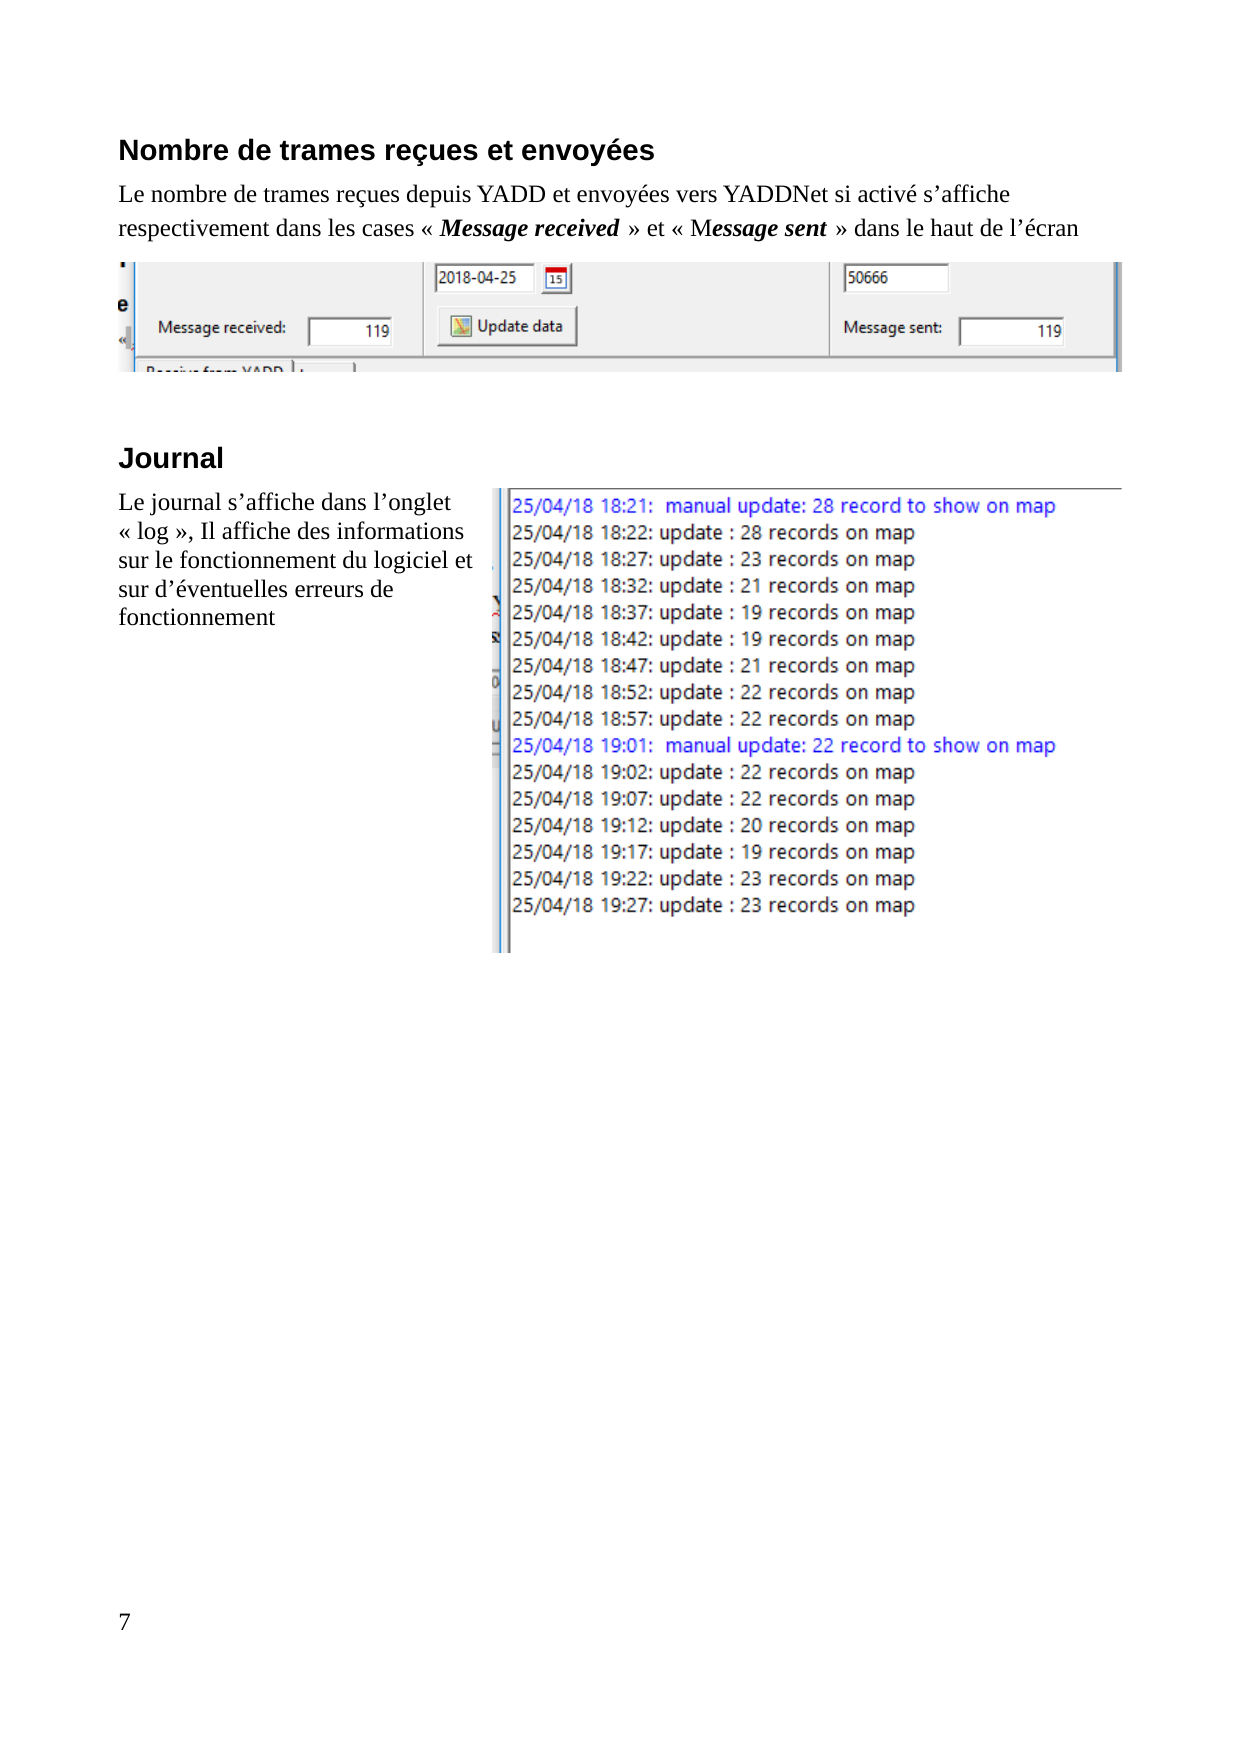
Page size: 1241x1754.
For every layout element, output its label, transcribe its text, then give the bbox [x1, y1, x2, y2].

text Le nombre de trames reçues depuis YADD et envoyées vers YADDNet si activé s’affiche respectivement dans les cases « Message received » et « Message sent » dans le haut de l’écran [118, 179, 1122, 242]
picture [492, 488, 1122, 953]
picture [118, 262, 1123, 372]
subtitle Journal [118, 441, 1122, 475]
text Le journal s’affiche dans l’onglet « log », Il affiche des informations sur le fonctionnement du logiciel et sur d’éventuelles erreurs de fonctionnement [118, 487, 1122, 631]
subtitle Nombre de trames reçues et envoyées [118, 133, 1122, 166]
